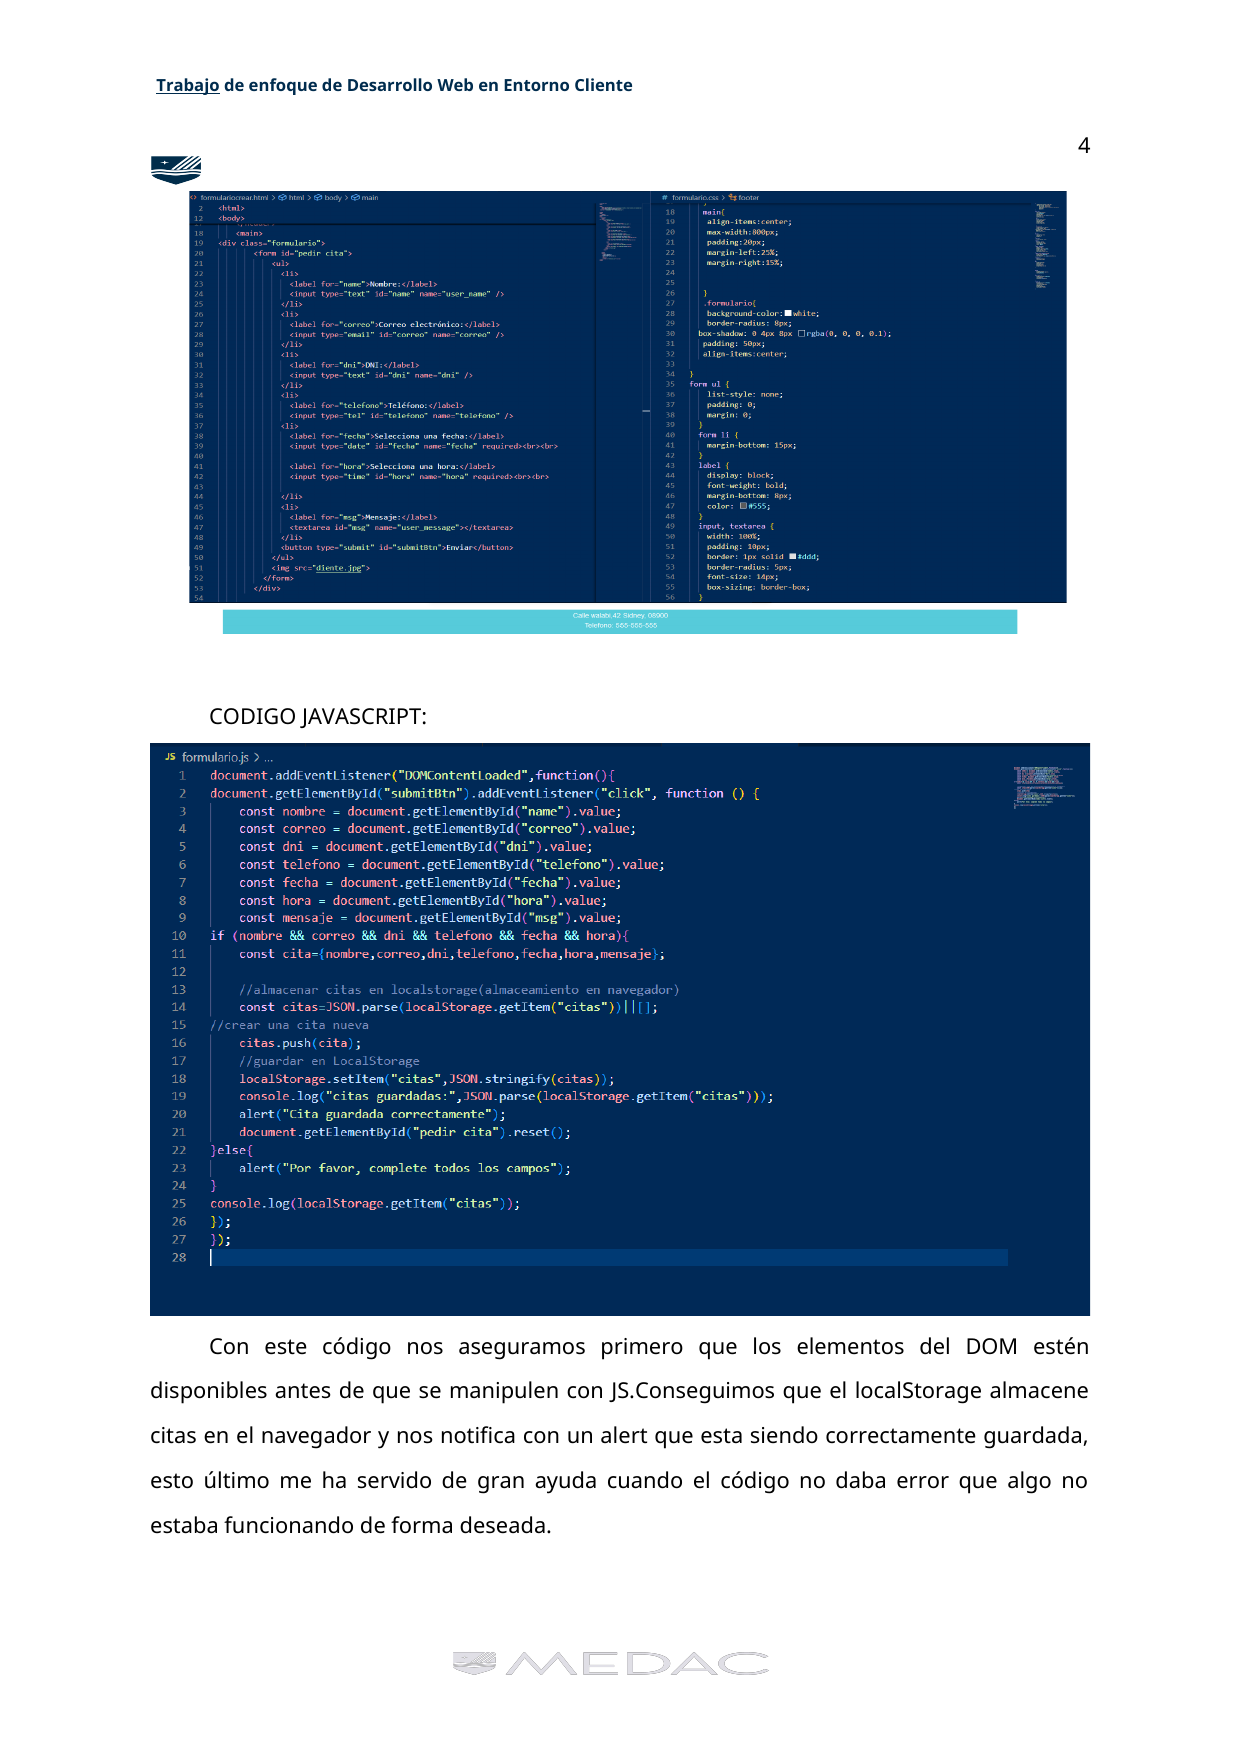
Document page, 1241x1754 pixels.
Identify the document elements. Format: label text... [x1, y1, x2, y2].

text CODIGO JAVASCRIPT: [150, 701, 1090, 731]
picture [138, 148, 1067, 634]
picture [150, 743, 1091, 1316]
picture [428, 1649, 794, 1679]
text Con este código nos aseguramos primero que los elementos del DOM estén disponibles antes de que se manipulen con JS.Conseguimos que el localStorage almacene citas en el navegador y nos notifica con un alert que esta siendo correctamente guardada, esto último me ha servido de gran ayuda cuando el código no daba error que algo no estaba funcionando de forma deseada. [150, 1316, 1090, 1539]
